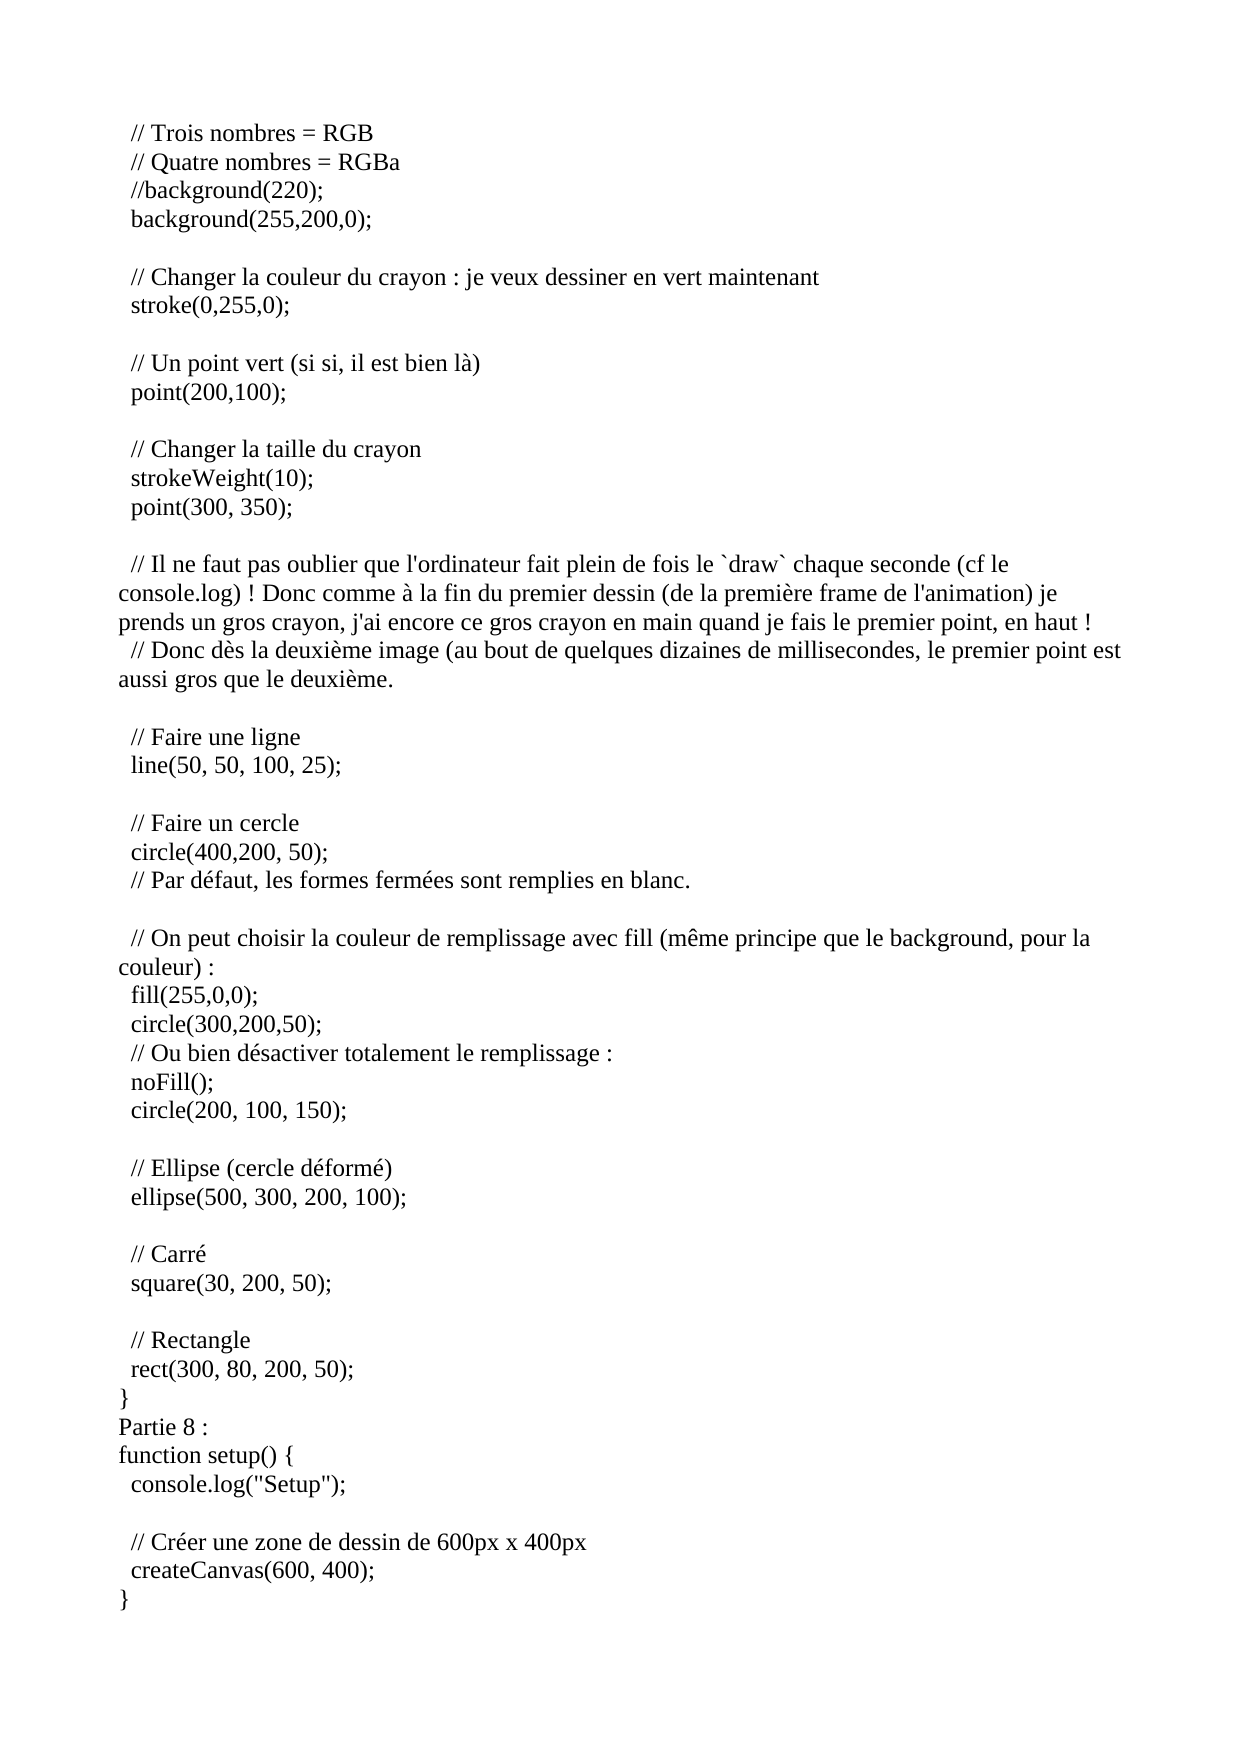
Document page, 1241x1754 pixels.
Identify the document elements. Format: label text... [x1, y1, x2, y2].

text square(30, 200, 50); [118, 1268, 1122, 1297]
text point(300, 350); [118, 492, 1122, 521]
text //background(220); [118, 176, 1122, 204]
text line(50, 50, 100, 25); [118, 751, 1122, 779]
text // Quatre nombres = RGBa [118, 147, 1122, 176]
text Partie 8 : [118, 1412, 1122, 1441]
text background(255,200,0); [118, 204, 1122, 233]
text // Par défaut, les formes fermées sont remplies en blanc. [118, 866, 1122, 894]
text strokeWeight(10); [118, 463, 1122, 492]
text // Ellipse (cercle déformé) [118, 1153, 1122, 1182]
text // Il ne faut pas oublier que l'ordinateur fait plein de fois le `draw` chaque seconde (cf le console.log) ! Donc comme à la fin du premier dessin (de la première frame de l'animation) je prends un gros crayon, j'ai encore ce gros crayon en main quand je fais le premier point, en haut ! [118, 549, 1122, 636]
text // On peut choisir la couleur de remplissage avec fill (même principe que le background, pour la couleur) : [118, 923, 1122, 981]
text // Créer une zone de dessin de 600px x 400px [118, 1527, 1122, 1556]
text } [118, 1584, 1122, 1613]
text } [118, 1383, 1122, 1412]
text // Trois nombres = RGB [118, 118, 1122, 147]
text stroke(0,255,0); [118, 291, 1122, 319]
text createCanvas(600, 400); [118, 1556, 1122, 1584]
text // Ou bien désactiver totalement le remplissage : [118, 1038, 1122, 1067]
text // Changer la taille du crayon [118, 434, 1122, 463]
text noFill(); [118, 1067, 1122, 1096]
text // Donc dès la deuxième image (au bout de quelques dizaines de millisecondes, le premier point est aussi gros que le deuxième. [118, 636, 1122, 693]
text console.log("Setup"); [118, 1469, 1122, 1498]
text circle(200, 100, 150); [118, 1096, 1122, 1124]
text rect(300, 80, 200, 50); [118, 1354, 1122, 1383]
text fill(255,0,0); [118, 981, 1122, 1009]
text // Rectangle [118, 1326, 1122, 1354]
text // Un point vert (si si, il est bien là) [118, 348, 1122, 377]
text circle(400,200, 50); [118, 837, 1122, 866]
text // Carré [118, 1239, 1122, 1268]
text ellipse(500, 300, 200, 100); [118, 1182, 1122, 1211]
text // Faire une ligne [118, 722, 1122, 751]
text point(200,100); [118, 377, 1122, 406]
text // Faire un cercle [118, 808, 1122, 837]
text circle(300,200,50); [118, 1009, 1122, 1038]
text // Changer la couleur du crayon : je veux dessiner en vert maintenant [118, 262, 1122, 291]
text function setup() { [118, 1441, 1122, 1469]
